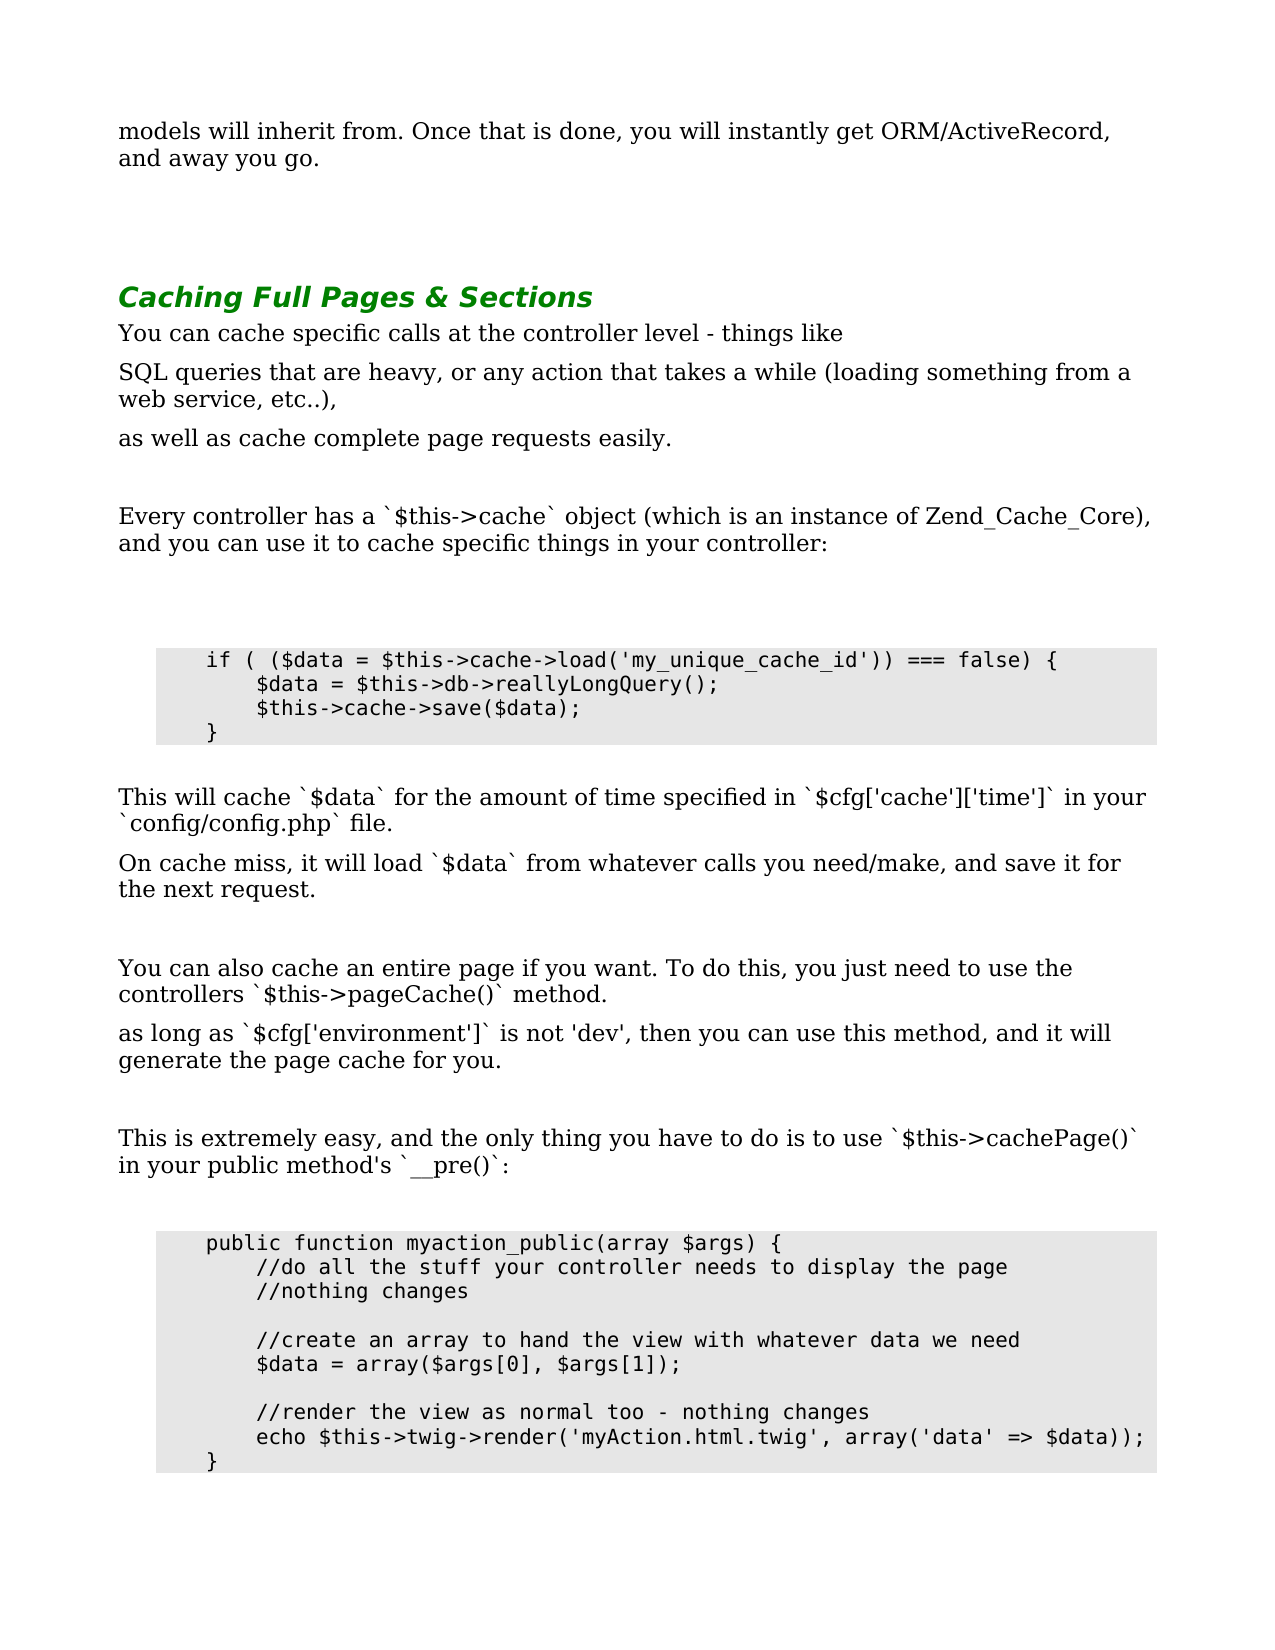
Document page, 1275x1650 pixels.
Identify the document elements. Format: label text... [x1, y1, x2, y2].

text //render the view as normal too - nothing changes [156, 1400, 1157, 1425]
text public function myaction_public(array $args) { [156, 1231, 1157, 1255]
text } [156, 1449, 1157, 1473]
text //create an array to hand the view with whatever data we need [156, 1328, 1157, 1352]
text //do all the stuff your controller needs to display the page [156, 1255, 1157, 1279]
text models will inherit from. Once that is done, you will instantly get ORM/ActiveRecord, and away you go. [118, 118, 1157, 171]
text This is extremely easy, and the only thing you have to do is to use `$this->cachePage()` in your public method's `__pre()`: [118, 1126, 1157, 1179]
text On cache miss, it will load `$data` from whatever calls you need/make, and save it for the next request. [118, 850, 1157, 903]
text echo $this->twig->render('myAction.html.twig', array('data' => $data)); [156, 1425, 1157, 1449]
text //nothing changes [156, 1279, 1157, 1303]
text $data = array($args[0], $args[1]); [156, 1352, 1157, 1376]
text $this->cache->save($data); [156, 696, 1157, 720]
text You can cache specific calls at the controller level - things like [118, 320, 1157, 347]
text } [156, 720, 1157, 745]
text if ( ($data = $this->cache->load('my_unique_cache_id')) === false) { [156, 648, 1157, 672]
text SQL queries that are heavy, or any action that takes a while (loading something from a web service, etc..), [118, 359, 1157, 413]
text $data = $this->db->reallyLongQuery(); [156, 672, 1157, 696]
text You can also cache an entire page if you want. To do this, you just need to use the controllers `$this->pageCache()` method. [118, 955, 1157, 1008]
text Every controller has a `$this->cache` object (which is an instance of Zend_Cache_Core), and you can use it to cache specific things in your controller: [118, 503, 1157, 557]
text as long as `$cfg['environment']` is not 'dev', then you can use this method, and it will generate the page cache for you. [118, 1021, 1157, 1074]
text as well as cache complete page requests easily. [118, 425, 1157, 452]
text This will cache `$data` for the amount of time specified in `$cfg['cache']['time']` in your `config/config.php` file. [118, 784, 1157, 837]
subtitle Caching Full Pages & Sections [118, 281, 1157, 314]
